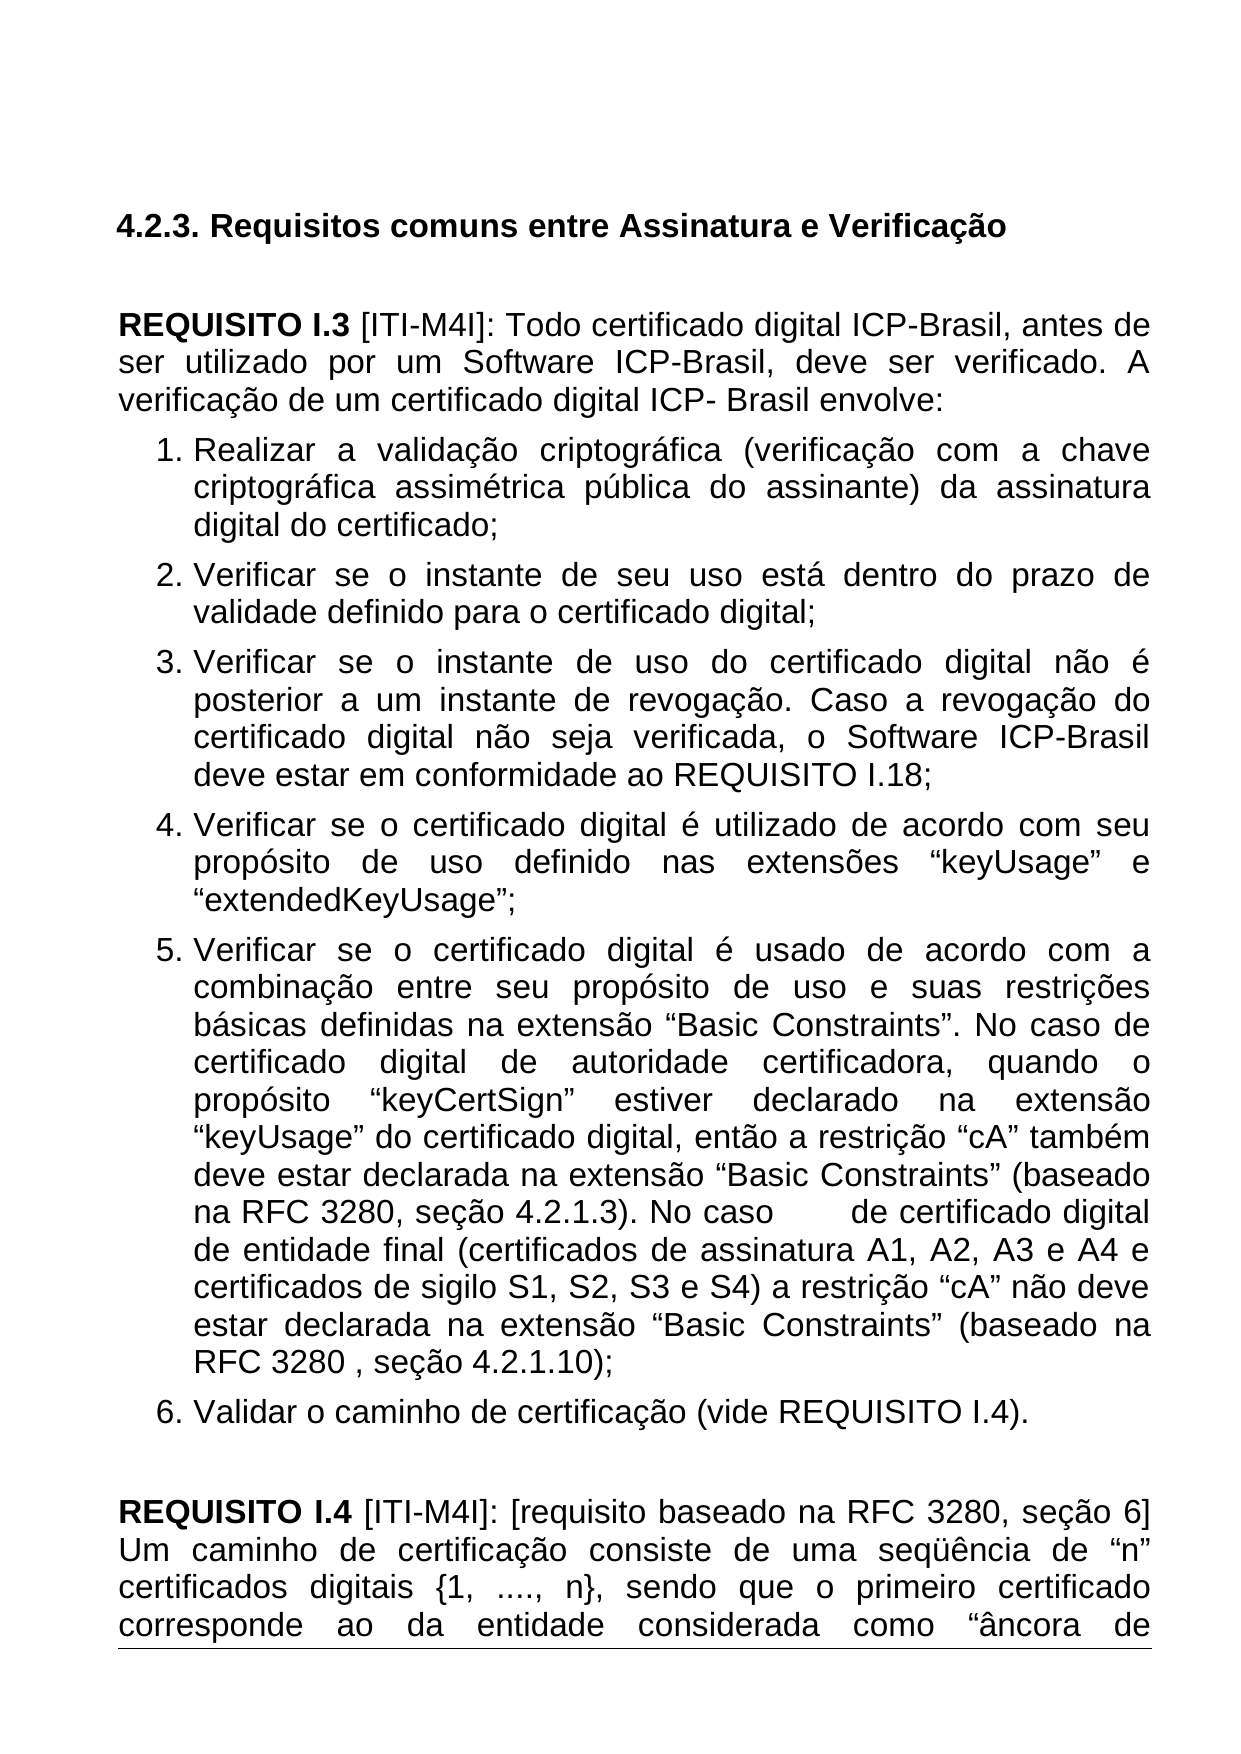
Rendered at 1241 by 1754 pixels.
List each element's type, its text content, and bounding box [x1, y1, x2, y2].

text REQUISITO I.4 [ITI-M4I]: [requisito baseado na RFC 3280, seção 6] Um caminho de certificação consiste de uma seqüência de “n” certificados digitais {1, ...., n}, sendo que o primeiro certificado corresponde ao da entidade considerada como “âncora de [118, 1493, 1152, 1643]
subtitle Requisitos comuns entre Assinatura e Verificação [116, 207, 1152, 244]
text REQUISITO I.3 [ITI-M4I]: Todo certificado digital ICP-Brasil, antes de ser utilizado por um Software ICP-Brasil, deve ser verificado. A verificação de um certificado digital ICP- Brasil envolve: [118, 306, 1152, 418]
list Verificar se o instante de uso do certificado digital não é posterior a um instante de revogação. Caso a revogação do certificado digital não seja verificada, o Software ICP-Brasil deve estar em conformidade ao REQUISITO I.18; [156, 643, 1152, 793]
list Verificar se o certificado digital é utilizado de acordo com seu propósito de uso definido nas extensões “keyUsage” e “extendedKeyUsage”; [156, 806, 1152, 918]
list Validar o caminho de certificação (vide REQUISITO I.4). [156, 1393, 1152, 1431]
list Realizar a validação criptográfica (verificação com a chave criptográfica assimétrica pública do assinante) da assinatura digital do certificado; [156, 431, 1152, 543]
list Verificar se o instante de seu uso está dentro do prazo de validade definido para o certificado digital; [156, 556, 1152, 631]
list Verificar se o certificado digital é usado de acordo com a combinação entre seu propósito de uso e suas restrições básicas definidas na extensão “Basic Constraints”. No caso de certificado digital de autoridade certificadora, quando o propósito “keyCertSign” estiver declarado na extensão “keyUsage” do certificado digital, então a restrição “cA” também deve estar declarada na extensão “Basic Constraints” (baseado na RFC 3280, seção 4.2.1.3). No caso de certificado digital de entidade final (certificados de assinatura A1, A2, A3 e A4 e certificados de sigilo S1, S2, S3 e S4) a restrição “cA” não deve estar declarada na extensão “Basic Constraints” (baseado na RFC 3280 , seção 4.2.1.10); [156, 931, 1152, 1381]
